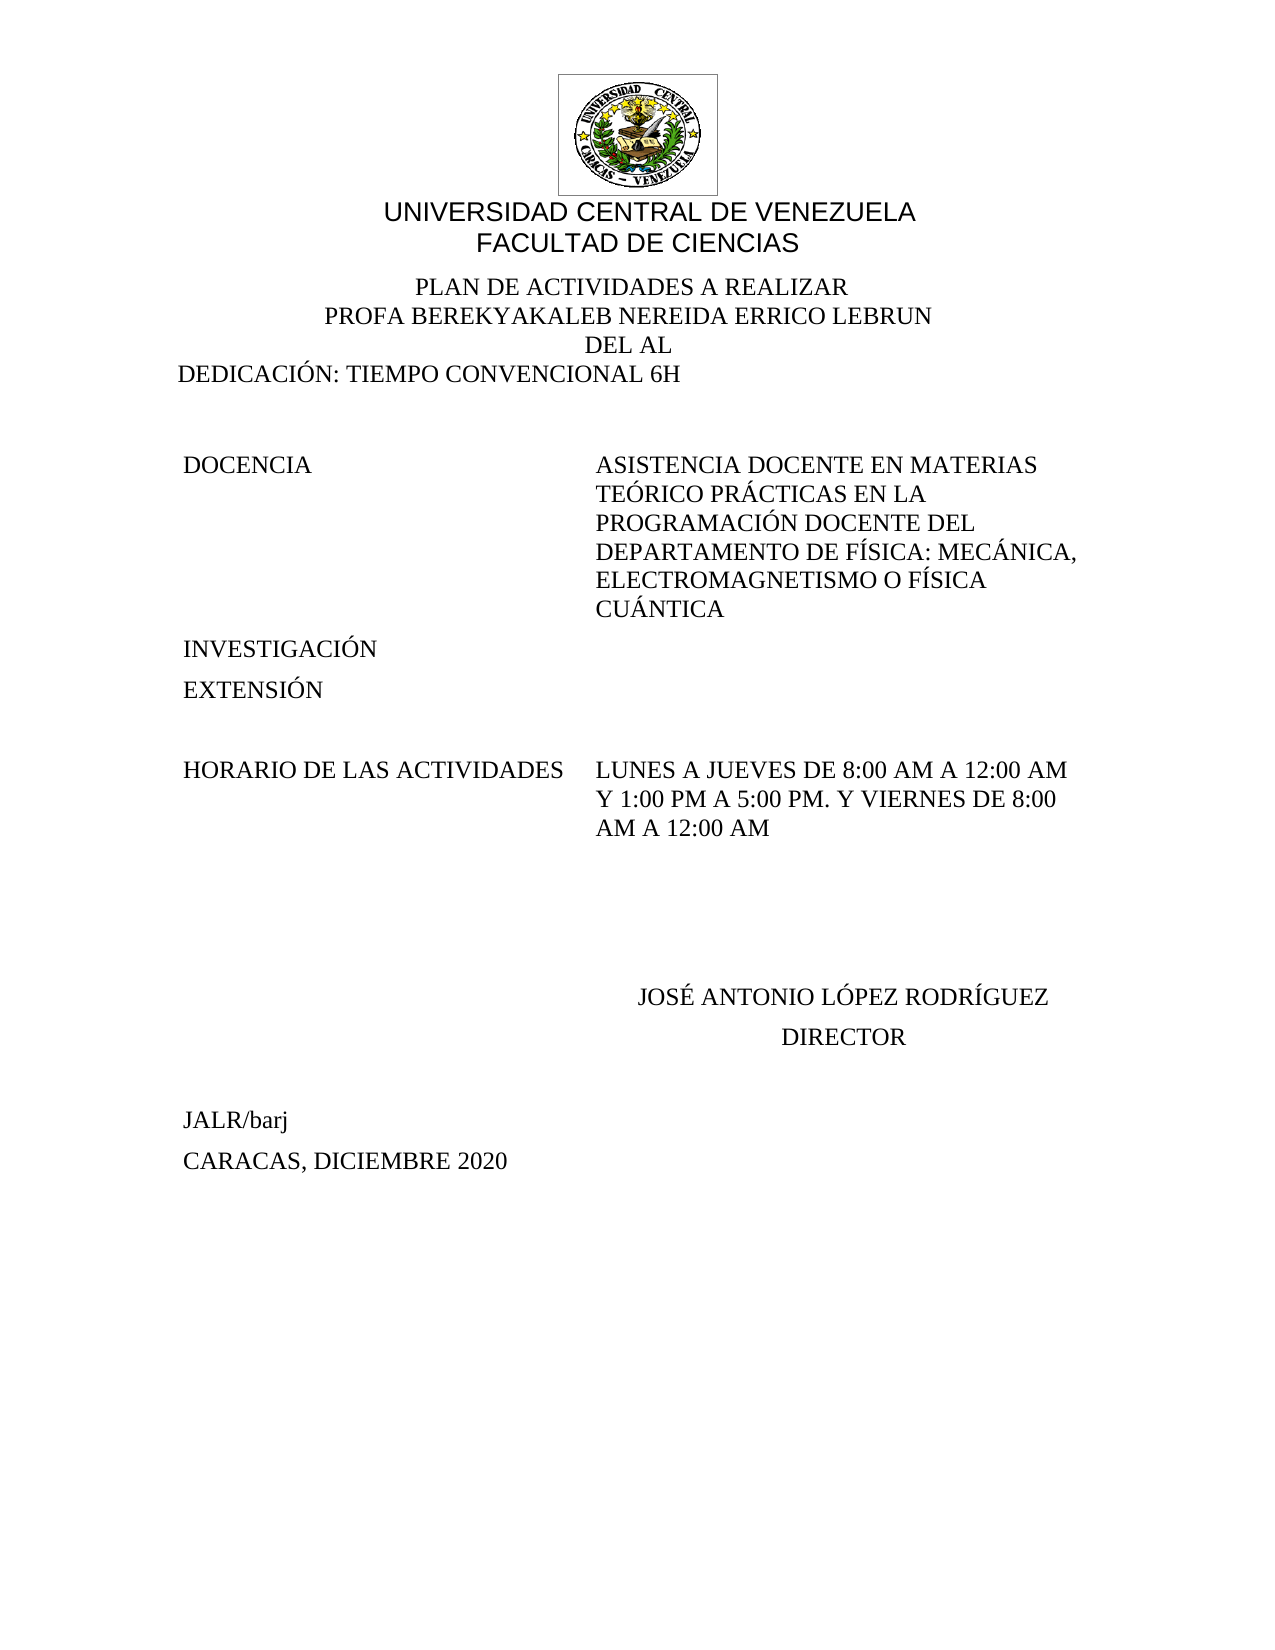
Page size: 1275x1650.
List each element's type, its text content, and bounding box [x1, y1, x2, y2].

table_cell investigación [177, 629, 590, 669]
text PROFA Berekyakaleb Nereida Errico Lebrun [177, 301, 1086, 330]
table_cell [590, 1100, 1097, 1140]
table_cell [177, 1017, 590, 1100]
table_cell DIRECTOR [590, 1017, 1097, 1100]
table_header ASISTENCIA DOCENTE EN MATERIAS TEÓRICO PRÁCTICAS EN LA PROGRAMACIÓN DOCENTE DEL DEPARTAMENTO DE FÍSICA: MECÁNICA, ELECTROMAGNETISMO O FÍSICA CUÁNTICA [590, 445, 1097, 629]
table_header JOSÉ ANTONIO LÓPEZ RODRÍGUEZ [590, 934, 1097, 1017]
table_cell [590, 669, 1097, 709]
table_cell extensión [177, 669, 590, 709]
table_cell HORARIO DE LAS ACTIVIDADES [177, 750, 590, 847]
table_cell [590, 709, 1097, 749]
text dedicación: Tiempo Convencional 6H [177, 359, 1086, 387]
table_cell [590, 1140, 1097, 1180]
table_header DOCENCIA [177, 445, 590, 629]
table_cell JALR/barj [177, 1100, 590, 1140]
table_header [177, 934, 590, 1017]
text PLAN DE ACTIVIDADES A REALIZAR [177, 272, 1086, 301]
table_cell [177, 709, 590, 749]
table_cell LUNES A JUEVES DE 8:00 am a 12:00 am y 1:00 pm a 5:00 pm. Y VIERNES DE 8:00 am a 12:00 am [590, 750, 1097, 847]
text DEL al [177, 330, 1086, 359]
table_cell CARACAS, DICIEMBRE 2020 [177, 1140, 590, 1180]
table_cell [590, 629, 1097, 669]
